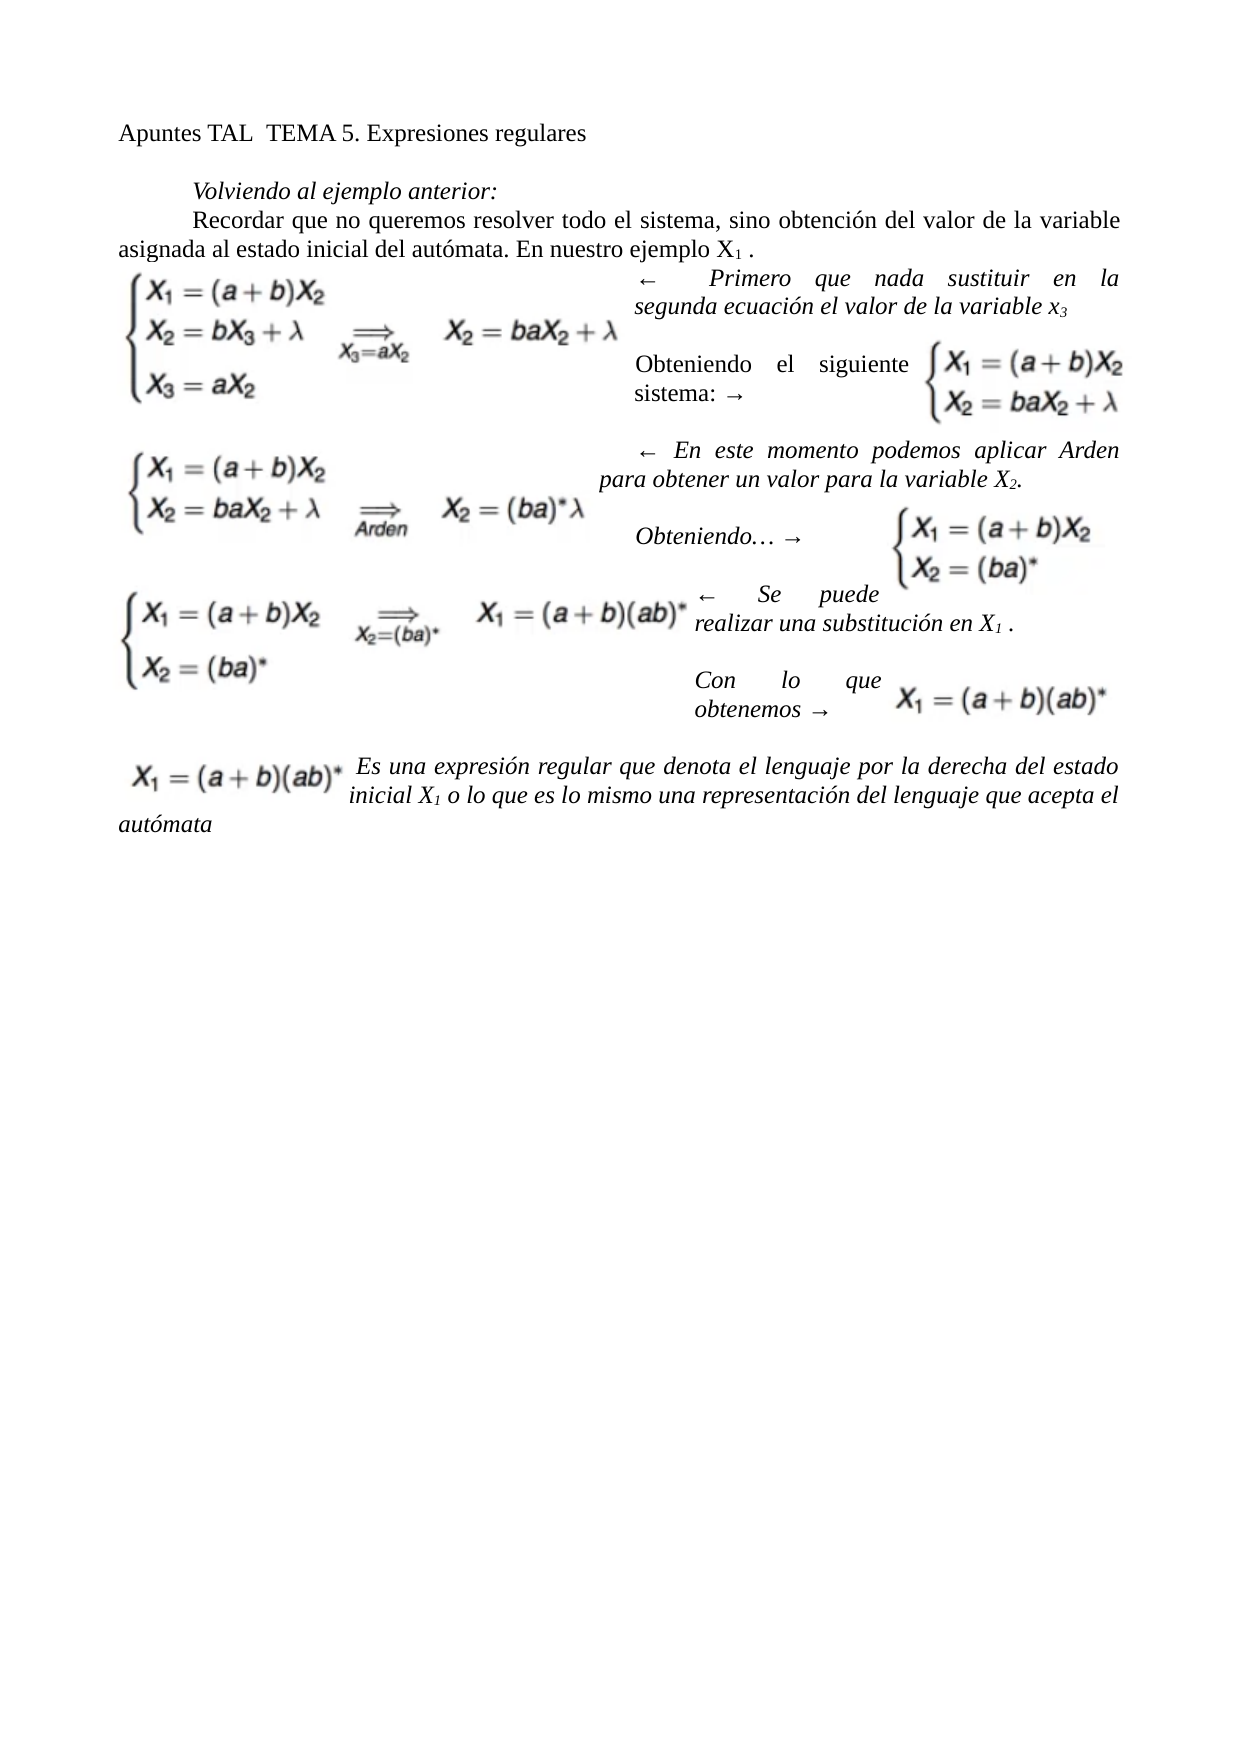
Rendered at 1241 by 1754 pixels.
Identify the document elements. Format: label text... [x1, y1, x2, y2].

picture [119, 442, 599, 550]
text Con lo que obtenemos → [118, 665, 1122, 723]
text Recordar que no queremos resolver todo el sistema, sino obtención del valor de la variable asignada al estado inicial del autómata. En nuestro ejemplo X1 . [118, 205, 1122, 263]
picture [881, 497, 1106, 595]
picture [120, 755, 349, 806]
text ← En este momento podemos aplicar Arden para obtener un valor para la variable X2. [118, 435, 1122, 493]
text Es una expresión regular que denota el lenguaje por la derecha del estado inicial X1 o lo que es lo mismo una representación del lenguaje que acepta el autómata [118, 751, 1122, 838]
text Obteniendo… → [599, 521, 881, 550]
picture [108, 578, 695, 704]
text Obteniendo el siguiente sistema: → [635, 349, 909, 406]
text ← Primero que nada sustituir en la segunda ecuación el valor de la variable x3 [635, 263, 1122, 320]
text [1106, 521, 1122, 550]
picture [109, 262, 635, 418]
picture [909, 330, 1135, 433]
text Volviendo al ejemplo anterior: [118, 176, 1122, 205]
picture [884, 677, 1113, 728]
text ← Se puede realizar una substitución en X1 . [695, 579, 1122, 636]
